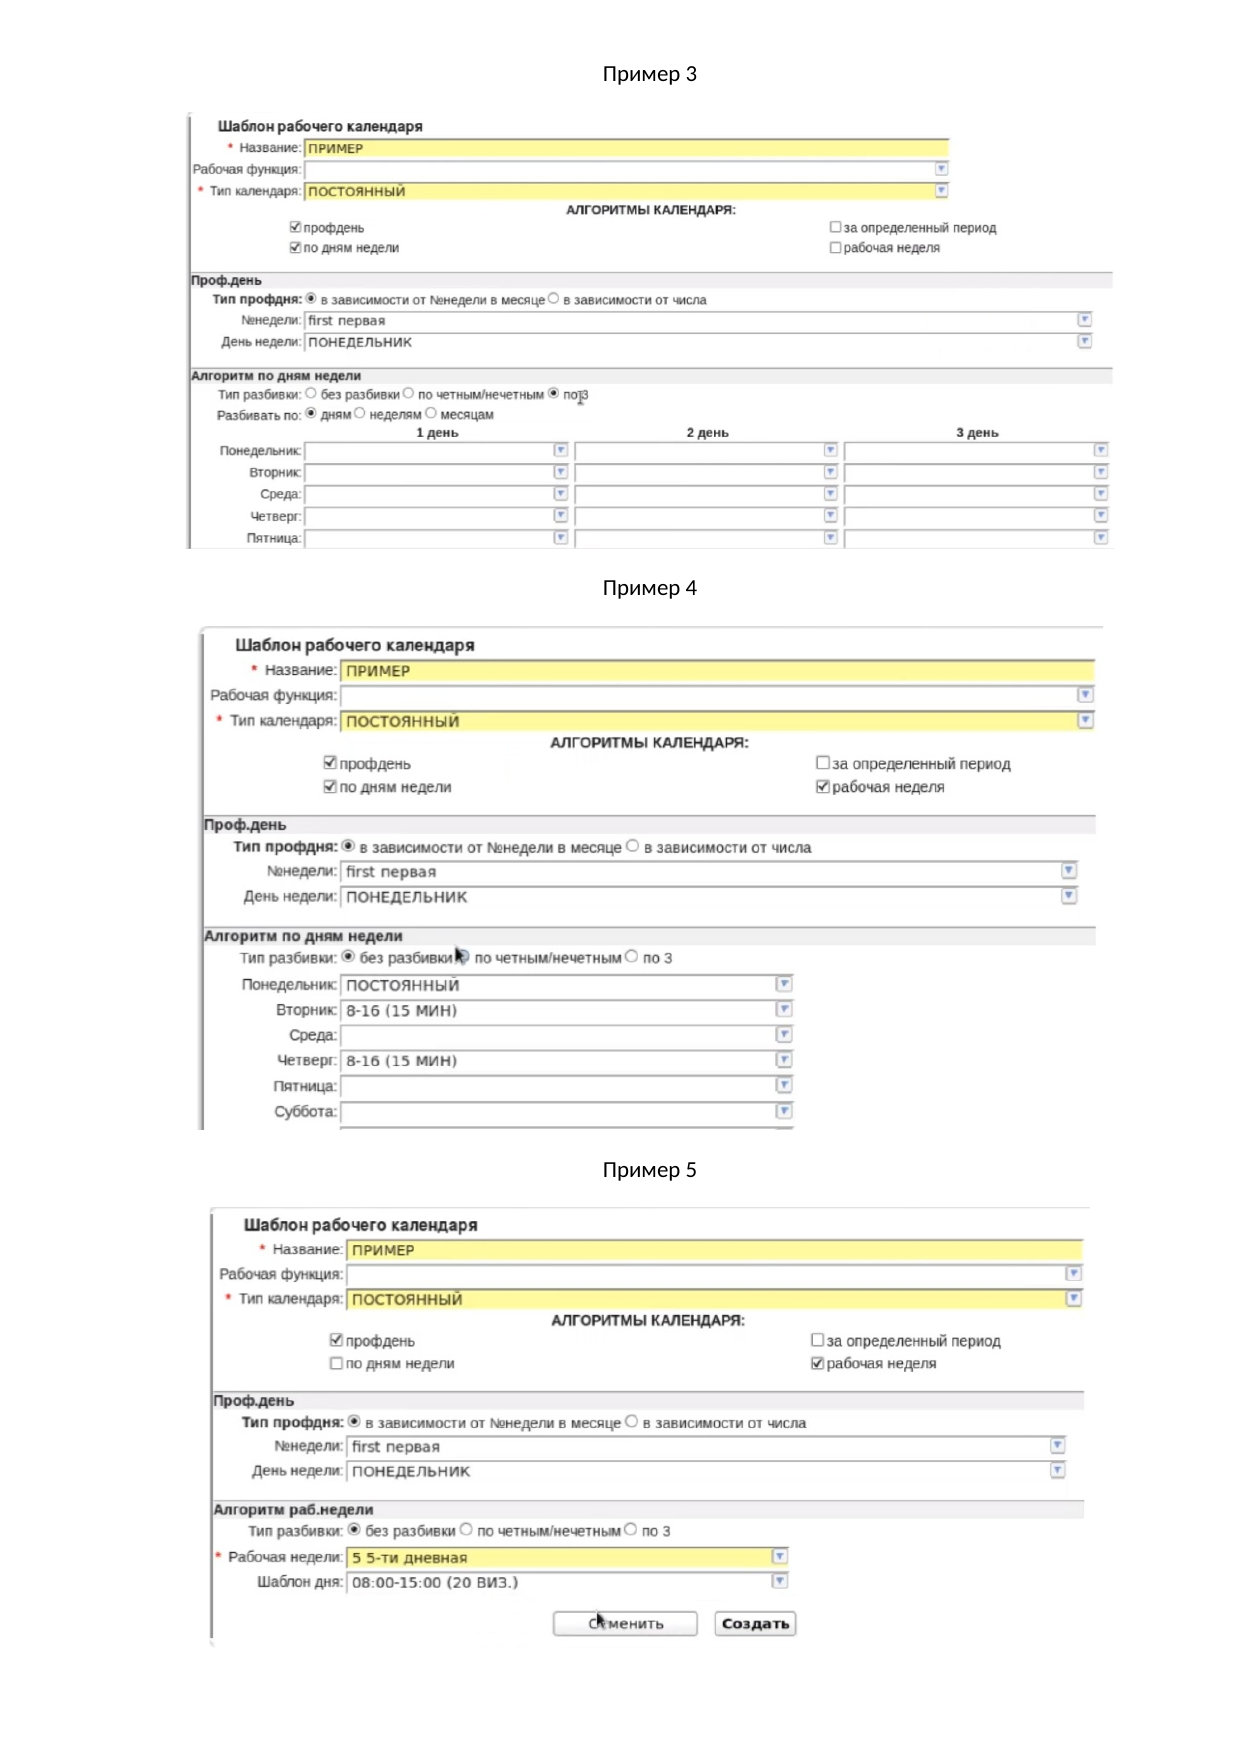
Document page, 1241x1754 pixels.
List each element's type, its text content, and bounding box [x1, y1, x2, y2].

text Пример 5 [103, 1155, 1196, 1183]
text Пример 3 [103, 59, 1196, 87]
text Пример 4 [103, 573, 1196, 601]
